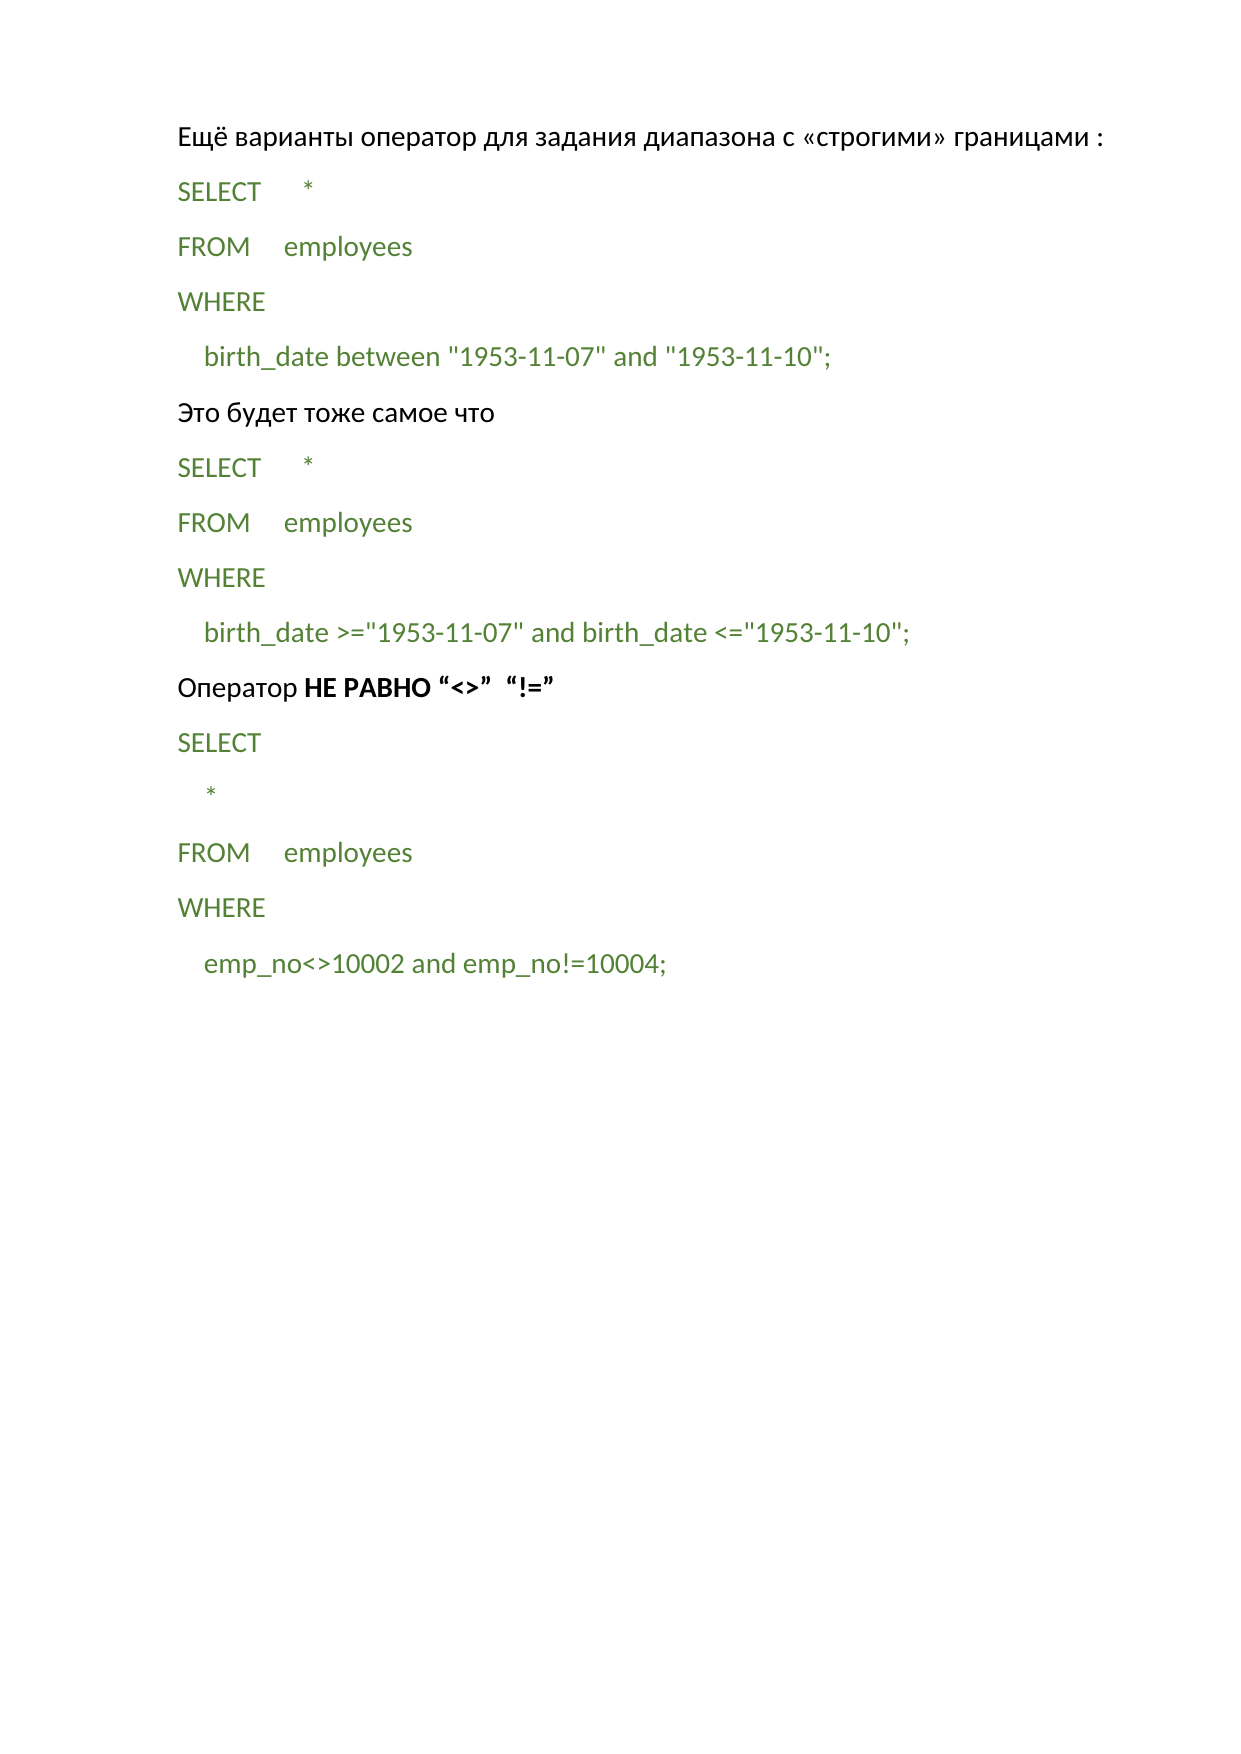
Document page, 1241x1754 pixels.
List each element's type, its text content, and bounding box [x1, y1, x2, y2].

text WHERE [177, 889, 1152, 925]
text WHERE [177, 559, 1152, 594]
text * [177, 779, 1152, 815]
text Ещё варианты оператор для задания диапазона с «строгими» границами : [177, 118, 1152, 154]
text SELECT * [177, 449, 1152, 484]
text FROM employees [177, 504, 1152, 539]
text WHERE [177, 283, 1152, 319]
text SELECT * [177, 173, 1152, 209]
text FROM employees [177, 228, 1152, 264]
text FROM employees [177, 834, 1152, 870]
text Это будет тоже самое что [177, 394, 1152, 429]
text SELECT [177, 724, 1152, 760]
text Оператор НЕ РАВНО “<>” “!=” [177, 669, 1152, 705]
text emp_no<>10002 and emp_no!=10004; [177, 945, 1152, 980]
text birth_date >="1953-11-07" and birth_date <="1953-11-10"; [177, 614, 1152, 650]
text birth_date between "1953-11-07" and "1953-11-10"; [177, 338, 1152, 374]
